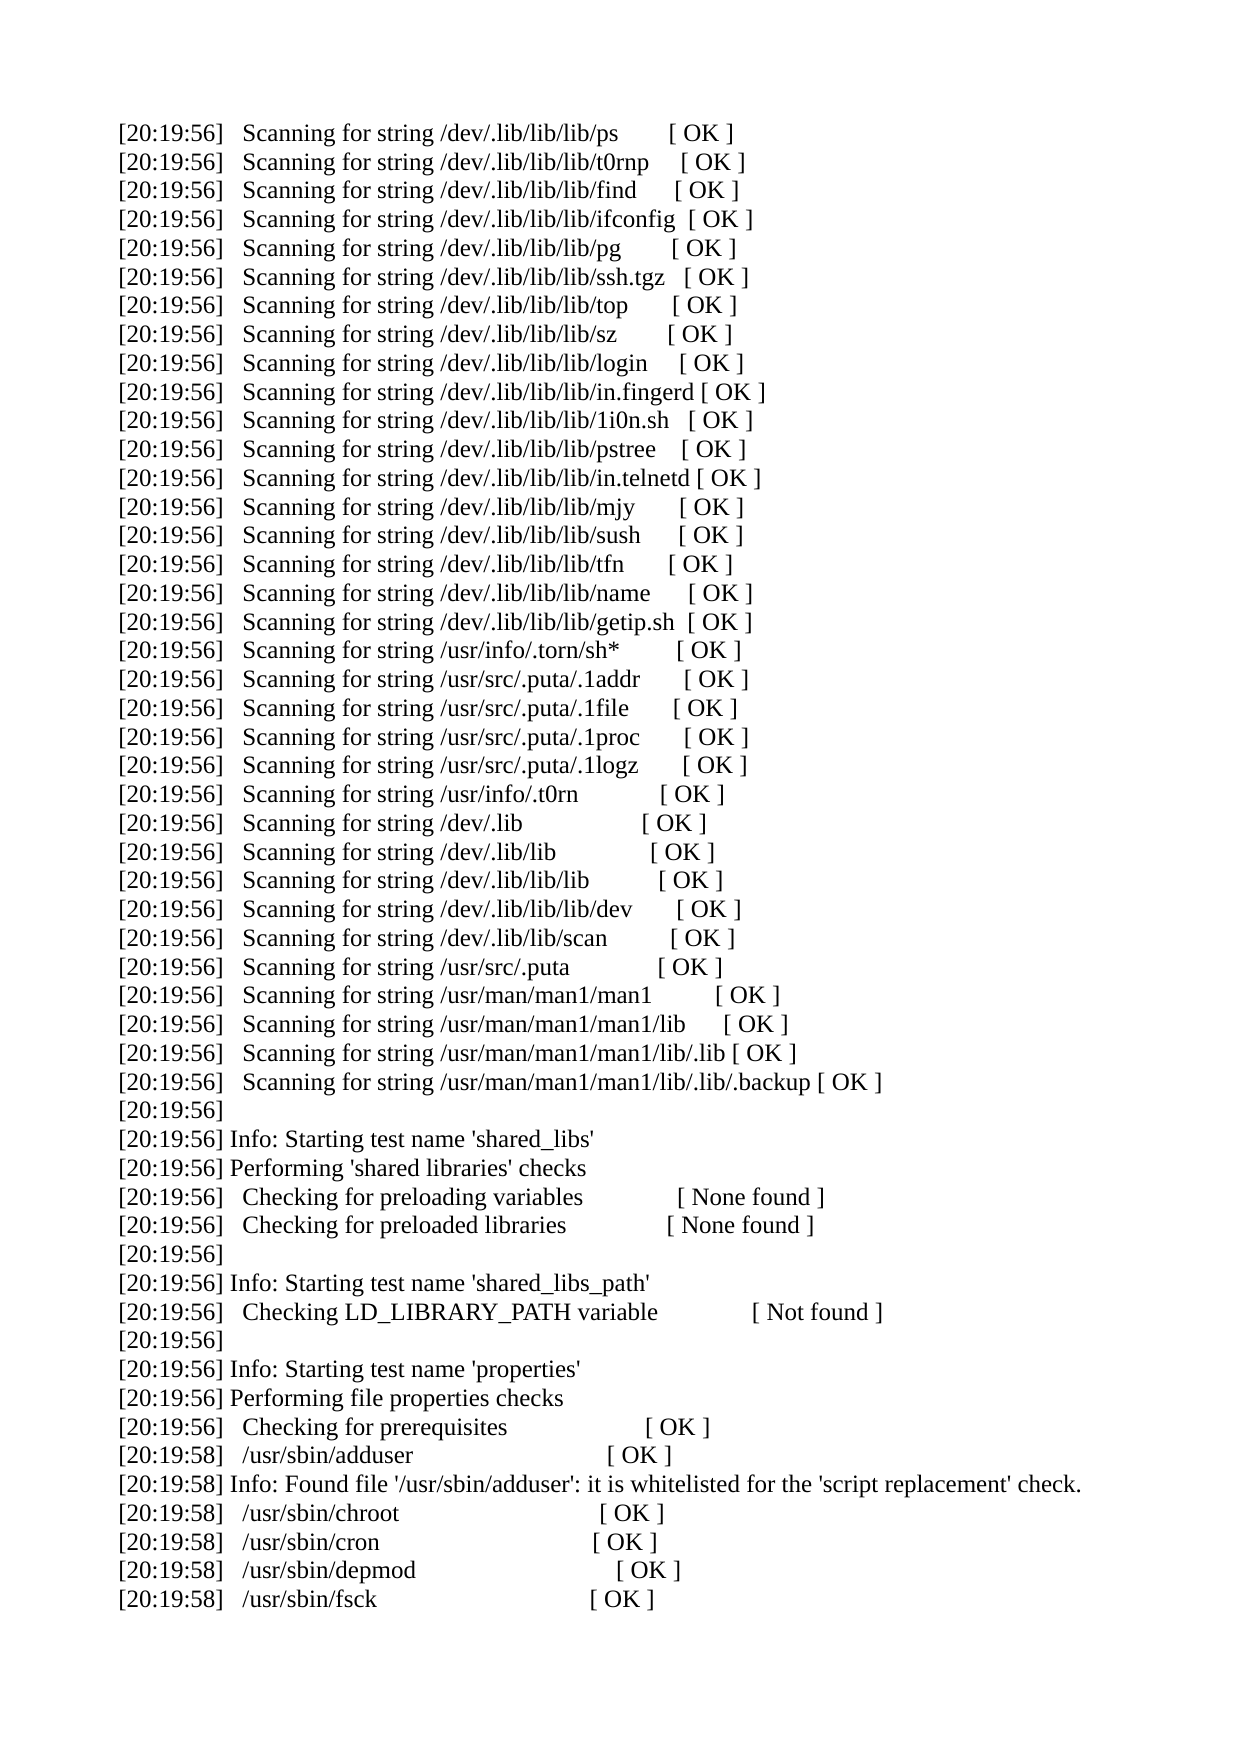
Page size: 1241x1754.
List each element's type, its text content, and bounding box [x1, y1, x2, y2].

text [20:19:58] /usr/sbin/chroot [ OK ] [118, 1498, 1122, 1527]
text [20:19:56] Scanning for string /usr/src/.puta/.1logz [ OK ] [118, 751, 1122, 779]
text [20:19:56] Scanning for string /usr/src/.puta [ OK ] [118, 952, 1122, 981]
text [20:19:56] Scanning for string /usr/man/man1/man1/lib [ OK ] [118, 1009, 1122, 1038]
text [20:19:56] [118, 1326, 1122, 1354]
text [20:19:58] /usr/sbin/fsck [ OK ] [118, 1584, 1122, 1613]
text [20:19:58] /usr/sbin/adduser [ OK ] [118, 1441, 1122, 1469]
text [20:19:58] /usr/sbin/cron [ OK ] [118, 1527, 1122, 1556]
text [20:19:56] Checking for preloading variables [ None found ] [118, 1182, 1122, 1211]
text [20:19:56] Performing 'shared libraries' checks [118, 1153, 1122, 1182]
text [20:19:56] Scanning for string /dev/.lib/lib/lib/ssh.tgz [ OK ] [118, 262, 1122, 291]
text [20:19:56] [118, 1239, 1122, 1268]
text [20:19:56] Scanning for string /dev/.lib/lib/lib/pg [ OK ] [118, 233, 1122, 262]
text [20:19:56] Scanning for string /dev/.lib/lib/lib/name [ OK ] [118, 578, 1122, 607]
text [20:19:58] Info: Found file '/usr/sbin/adduser': it is whitelisted for the 'script replacement' check. [118, 1469, 1122, 1498]
text [20:19:56] Checking for prerequisites [ OK ] [118, 1412, 1122, 1441]
text [20:19:56] Performing file properties checks [118, 1383, 1122, 1412]
text [20:19:56] Scanning for string /dev/.lib/lib/lib [ OK ] [118, 866, 1122, 894]
text [20:19:56] Checking LD_LIBRARY_PATH variable [ Not found ] [118, 1297, 1122, 1326]
text [20:19:56] Scanning for string /dev/.lib/lib/lib/getip.sh [ OK ] [118, 607, 1122, 636]
text [20:19:56] Info: Starting test name 'shared_libs_path' [118, 1268, 1122, 1297]
text [20:19:56] Scanning for string /dev/.lib/lib/lib/mjy [ OK ] [118, 492, 1122, 521]
text [20:19:56] Checking for preloaded libraries [ None found ] [118, 1211, 1122, 1239]
text [20:19:56] Info: Starting test name 'shared_libs' [118, 1124, 1122, 1153]
text [20:19:56] Scanning for string /dev/.lib/lib/lib/in.fingerd [ OK ] [118, 377, 1122, 406]
text [20:19:56] [118, 1096, 1122, 1124]
text [20:19:56] Info: Starting test name 'properties' [118, 1354, 1122, 1383]
text [20:19:56] Scanning for string /dev/.lib/lib/lib/pstree [ OK ] [118, 434, 1122, 463]
text [20:19:56] Scanning for string /usr/src/.puta/.1proc [ OK ] [118, 722, 1122, 751]
text [20:19:56] Scanning for string /usr/info/.torn/sh* [ OK ] [118, 636, 1122, 664]
text [20:19:56] Scanning for string /dev/.lib/lib/lib/ifconfig [ OK ] [118, 204, 1122, 233]
text [20:19:56] Scanning for string /usr/src/.puta/.1addr [ OK ] [118, 664, 1122, 693]
text [20:19:56] Scanning for string /dev/.lib/lib/lib/find [ OK ] [118, 176, 1122, 204]
text [20:19:56] Scanning for string /usr/man/man1/man1 [ OK ] [118, 981, 1122, 1009]
text [20:19:56] Scanning for string /dev/.lib/lib/lib/sz [ OK ] [118, 319, 1122, 348]
text [20:19:56] Scanning for string /dev/.lib/lib/lib/1i0n.sh [ OK ] [118, 406, 1122, 434]
text [20:19:56] Scanning for string /dev/.lib/lib/lib/tfn [ OK ] [118, 549, 1122, 578]
text [20:19:56] Scanning for string /usr/info/.t0rn [ OK ] [118, 779, 1122, 808]
text [20:19:56] Scanning for string /dev/.lib/lib/lib/login [ OK ] [118, 348, 1122, 377]
text [20:19:56] Scanning for string /usr/man/man1/man1/lib/.lib/.backup [ OK ] [118, 1067, 1122, 1096]
text [20:19:56] Scanning for string /dev/.lib/lib/lib/dev [ OK ] [118, 894, 1122, 923]
text [20:19:56] Scanning for string /dev/.lib/lib/scan [ OK ] [118, 923, 1122, 952]
text [20:19:56] Scanning for string /dev/.lib/lib/lib/t0rnp [ OK ] [118, 147, 1122, 176]
text [20:19:56] Scanning for string /dev/.lib/lib [ OK ] [118, 837, 1122, 866]
text [20:19:56] Scanning for string /usr/man/man1/man1/lib/.lib [ OK ] [118, 1038, 1122, 1067]
text [20:19:56] Scanning for string /dev/.lib/lib/lib/ps [ OK ] [118, 118, 1122, 147]
text [20:19:56] Scanning for string /dev/.lib/lib/lib/in.telnetd [ OK ] [118, 463, 1122, 492]
text [20:19:58] /usr/sbin/depmod [ OK ] [118, 1556, 1122, 1584]
text [20:19:56] Scanning for string /dev/.lib/lib/lib/top [ OK ] [118, 291, 1122, 319]
text [20:19:56] Scanning for string /usr/src/.puta/.1file [ OK ] [118, 693, 1122, 722]
text [20:19:56] Scanning for string /dev/.lib/lib/lib/sush [ OK ] [118, 521, 1122, 549]
text [20:19:56] Scanning for string /dev/.lib [ OK ] [118, 808, 1122, 837]
